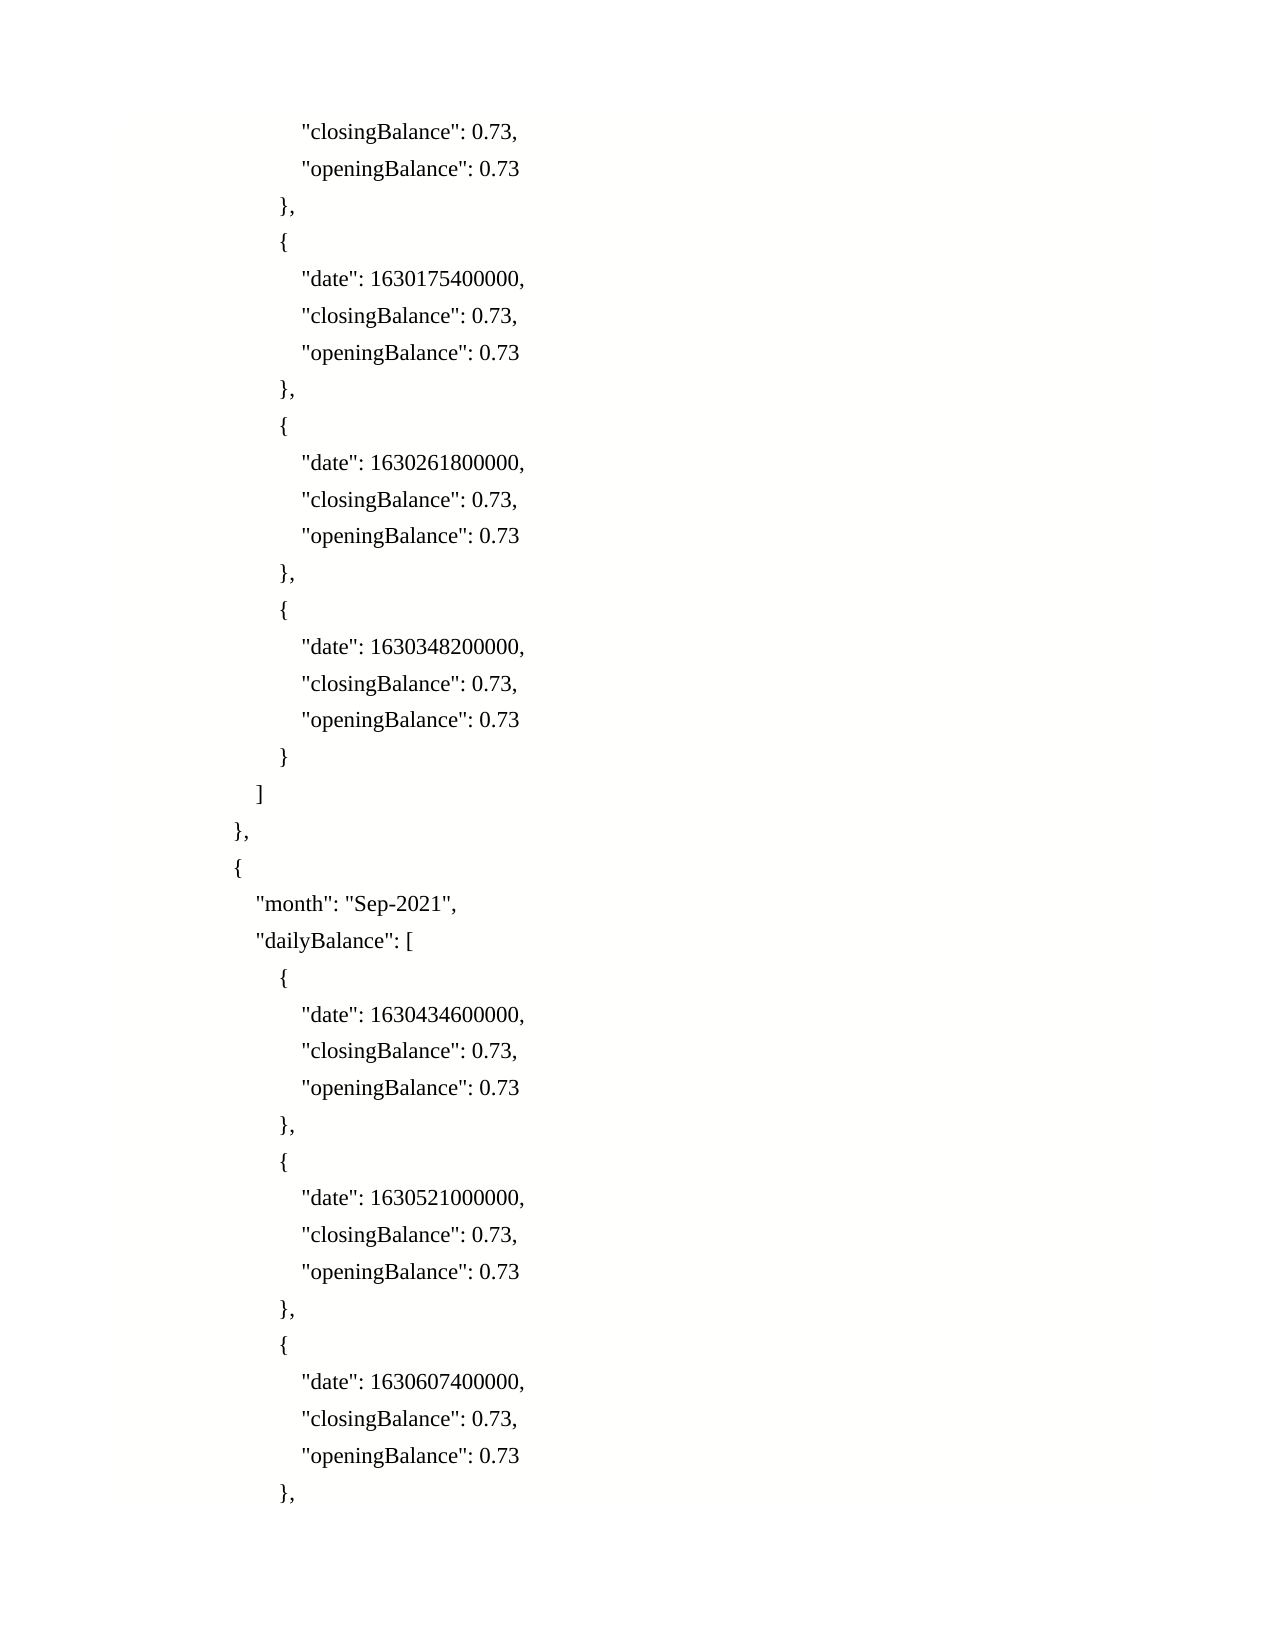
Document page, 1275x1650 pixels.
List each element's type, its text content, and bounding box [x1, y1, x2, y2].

text "closingBalance": 0.73, [118, 670, 1157, 696]
text "closingBalance": 0.73, [118, 1037, 1157, 1064]
text "month": "Sep-2021", [118, 890, 1157, 917]
text "openingBalance": 0.73 [118, 706, 1157, 733]
text }, [118, 192, 1157, 218]
text "date": 1630175400000, [118, 265, 1157, 292]
text "date": 1630348200000, [118, 633, 1157, 659]
text }, [118, 817, 1157, 843]
text "date": 1630521000000, [118, 1184, 1157, 1211]
text { [118, 412, 1157, 439]
text { [118, 964, 1157, 990]
text "date": 1630607400000, [118, 1368, 1157, 1395]
text } [118, 743, 1157, 769]
text { [118, 596, 1157, 622]
text "openingBalance": 0.73 [118, 339, 1157, 365]
text { [118, 853, 1157, 880]
text }, [118, 559, 1157, 586]
text "date": 1630261800000, [118, 449, 1157, 475]
text "date": 1630434600000, [118, 1001, 1157, 1027]
text }, [118, 1111, 1157, 1137]
text }, [118, 376, 1157, 402]
text "openingBalance": 0.73 [118, 155, 1157, 181]
text }, [118, 1479, 1157, 1505]
text "closingBalance": 0.73, [118, 486, 1157, 512]
text "closingBalance": 0.73, [118, 1405, 1157, 1431]
text { [118, 1148, 1157, 1174]
text "closingBalance": 0.73, [118, 1221, 1157, 1248]
text { [118, 1332, 1157, 1358]
text "closingBalance": 0.73, [118, 118, 1157, 144]
text "openingBalance": 0.73 [118, 1074, 1157, 1101]
text "openingBalance": 0.73 [118, 1258, 1157, 1284]
text "openingBalance": 0.73 [118, 1442, 1157, 1468]
text { [118, 228, 1157, 255]
text ] [118, 780, 1157, 806]
text "closingBalance": 0.73, [118, 302, 1157, 328]
text "dailyBalance": [ [118, 927, 1157, 953]
text }, [118, 1295, 1157, 1321]
text "openingBalance": 0.73 [118, 523, 1157, 549]
